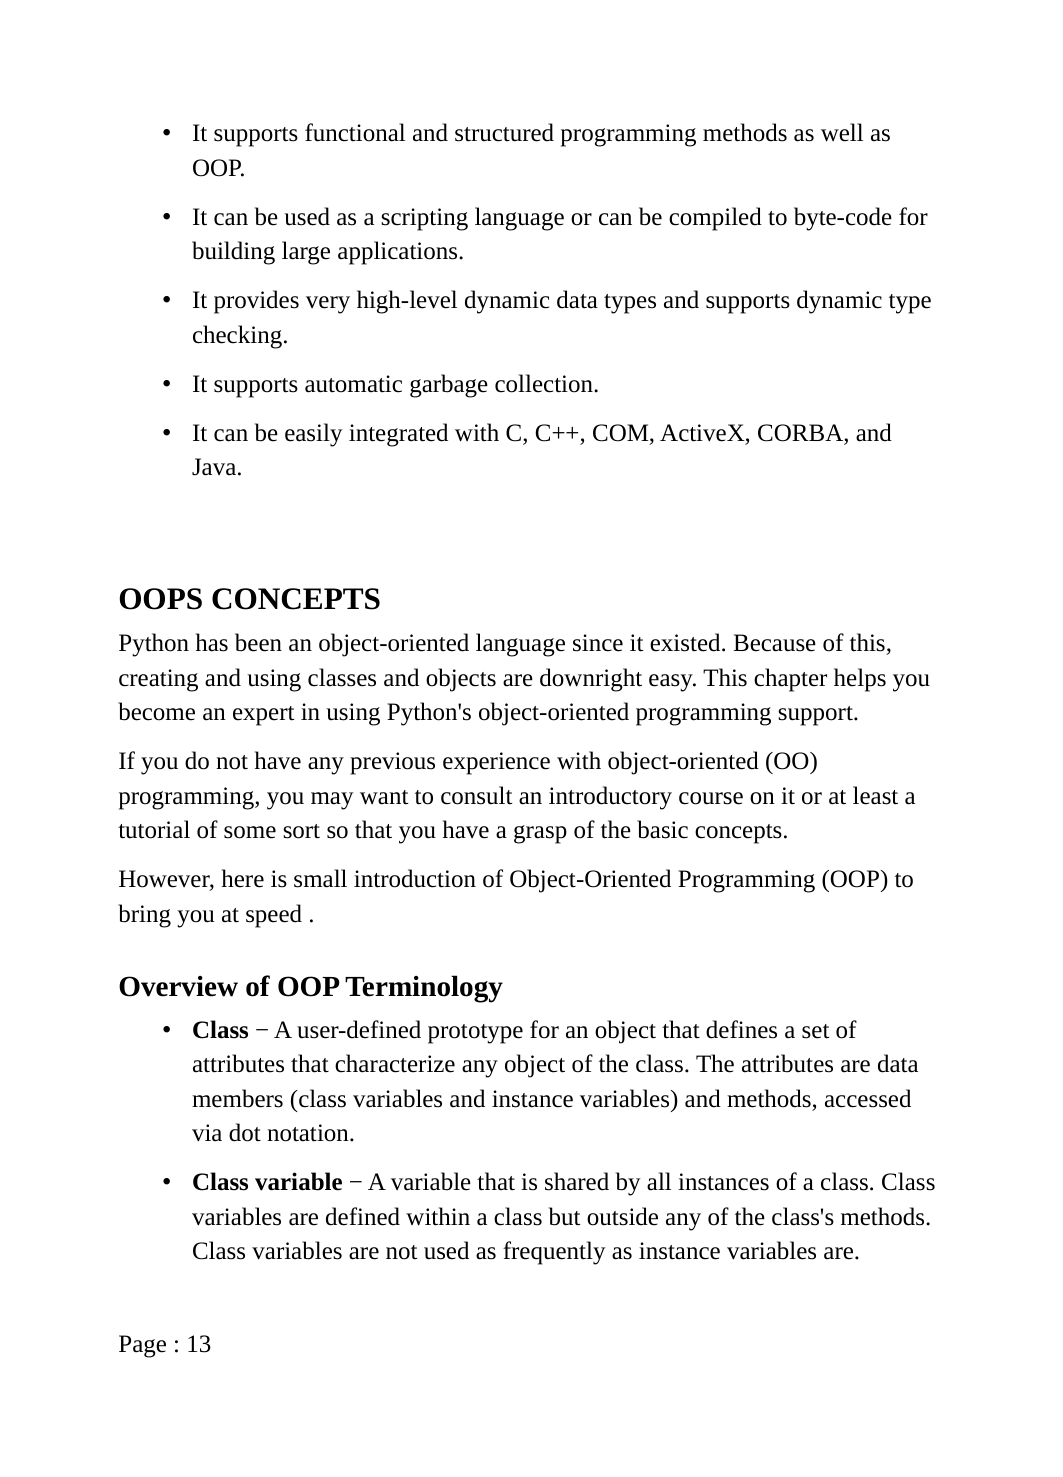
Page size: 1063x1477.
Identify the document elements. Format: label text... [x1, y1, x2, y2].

text However, here is small introduction of Object-Oriented Programming (OOP) to bring you at speed . [118, 864, 945, 928]
subtitle Overview of OOP Terminology [118, 969, 945, 1002]
list Class − A user-defined prototype for an object that defines a set of attributes that characterize any object of the class. The attributes are data members (class variables and instance variables) and methods, accessed via dot notation. [162, 1015, 945, 1147]
list It can be used as a scripting language or can be compiled to byte-code for building large applications. [162, 202, 945, 265]
subtitle OOPS CONCEPTS [118, 580, 945, 616]
list Class variable − A variable that is shared by all instances of a class. Class variables are defined within a class but outside any of the class's methods. Class variables are not used as frequently as instance variables are. [162, 1167, 945, 1265]
list It supports automatic garbage collection. [162, 369, 945, 397]
text If you do not have any previous experience with object-oriented (OO) programming, you may want to consult an introductory course on it or at least a tutorial of some sort so that you have a grasp of the basic concepts. [118, 746, 945, 844]
list It can be easily integrated with C, C++, COM, ActiveX, CORBA, and Java. [162, 418, 945, 481]
text Python has been an object-oriented language since it existed. Because of this, creating and using classes and objects are downright easy. This chapter helps you become an expert in using Python's object-oriented programming support. [118, 628, 945, 726]
list It supports functional and structured programming methods as well as OOP. [162, 118, 945, 181]
list It provides very high-level dynamic data types and supports dynamic type checking. [162, 285, 945, 348]
